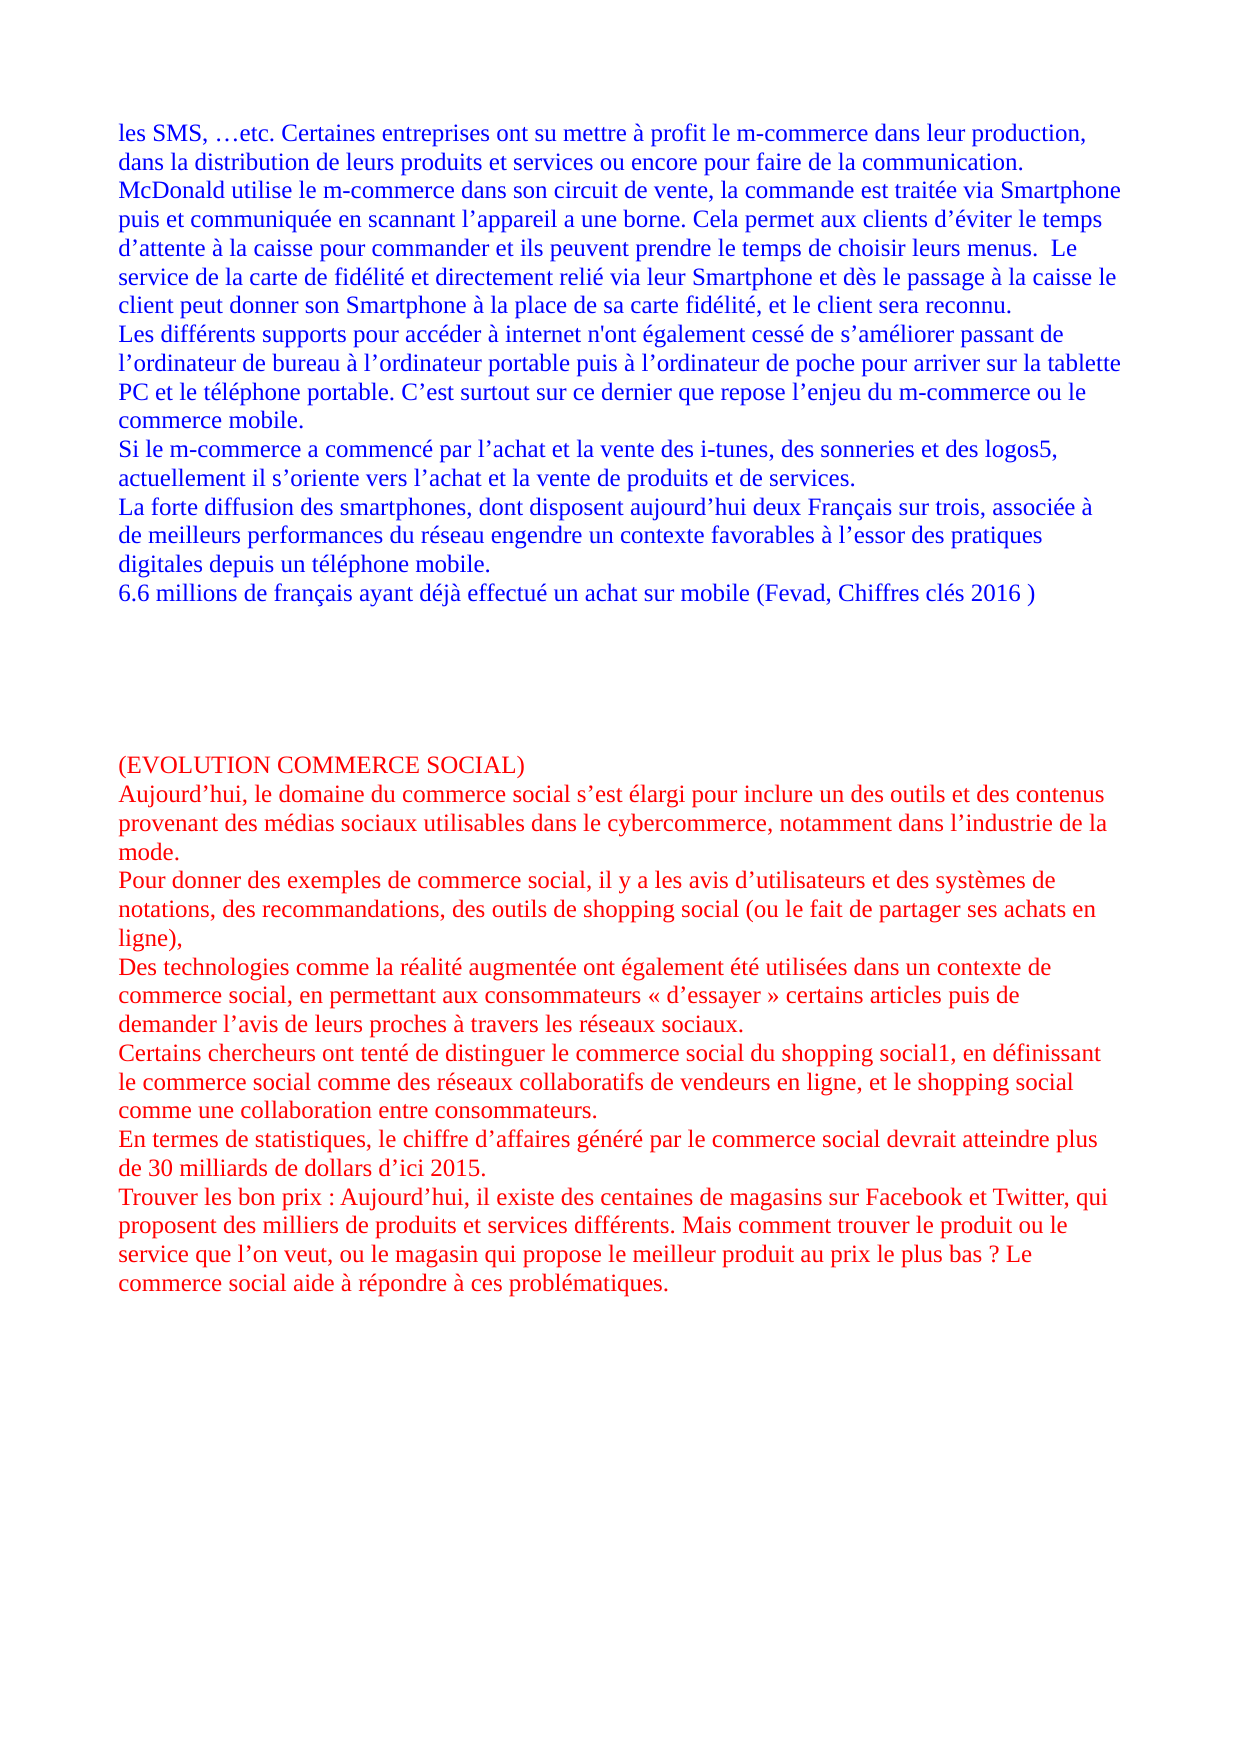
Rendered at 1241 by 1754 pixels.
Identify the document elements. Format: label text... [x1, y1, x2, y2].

text Trouver les bon prix : Aujourd’hui, il existe des centaines de magasins sur Facebook et Twitter, qui proposent des milliers de produits et services différents. Mais comment trouver le produit ou le service que l’on veut, ou le magasin qui propose le meilleur produit au prix le plus bas ? Le commerce social aide à répondre à ces problématiques. [118, 1182, 1122, 1297]
text (EVOLUTION COMMERCE SOCIAL) [118, 751, 1122, 779]
text Des technologies comme la réalité augmentée ont également été utilisées dans un contexte de commerce social, en permettant aux consommateurs « d’essayer » certains articles puis de demander l’avis de leurs proches à travers les réseaux sociaux. [118, 952, 1122, 1038]
text Certains chercheurs ont tenté de distinguer le commerce social du shopping social1, en définissant le commerce social comme des réseaux collaboratifs de vendeurs en ligne, et le shopping social comme une collaboration entre consommateurs. [118, 1038, 1122, 1124]
text Les différents supports pour accéder à internet n'ont également cessé de s’améliorer passant de l’ordinateur de bureau à l’ordinateur portable puis à l’ordinateur de poche pour arriver sur la tablette PC et le téléphone portable. C’est surtout sur ce dernier que repose l’enjeu du m-commerce ou le commerce mobile. [118, 319, 1122, 434]
text En termes de statistiques, le chiffre d’affaires généré par le commerce social devrait atteindre plus de 30 milliards de dollars d’ici 2015. [118, 1124, 1122, 1182]
text Pour donner des exemples de commerce social, il y a les avis d’utilisateurs et des systèmes de notations, des recommandations, des outils de shopping social (ou le fait de partager ses achats en ligne), [118, 866, 1122, 952]
text Si le m-commerce a commencé par l’achat et la vente des i-tunes, des sonneries et des logos5, actuellement il s’oriente vers l’achat et la vente de produits et de services. [118, 434, 1122, 492]
text 6.6 millions de français ayant déjà effectué un achat sur mobile (Fevad, Chiffres clés 2016 ) [118, 578, 1122, 607]
text La forte diffusion des smartphones, dont disposent aujourd’hui deux Français sur trois, associée à de meilleurs performances du réseau engendre un contexte favorables à l’essor des pratiques digitales depuis un téléphone mobile. [118, 492, 1122, 578]
text Aujourd’hui, le domaine du commerce social s’est élargi pour inclure un des outils et des contenus provenant des médias sociaux utilisables dans le cybercommerce, notamment dans l’industrie de la mode. [118, 779, 1122, 866]
text les SMS, …etc. Certaines entreprises ont su mettre à profit le m-commerce dans leur production, dans la distribution de leurs produits et services ou encore pour faire de la communication. McDonald utilise le m-commerce dans son circuit de vente, la commande est traitée via Smartphone puis et communiquée en scannant l’appareil a une borne. Cela permet aux clients d’éviter le temps d’attente à la caisse pour commander et ils peuvent prendre le temps de choisir leurs menus. Le service de la carte de fidélité et directement relié via leur Smartphone et dès le passage à la caisse le client peut donner son Smartphone à la place de sa carte fidélité, et le client sera reconnu. [118, 118, 1122, 319]
